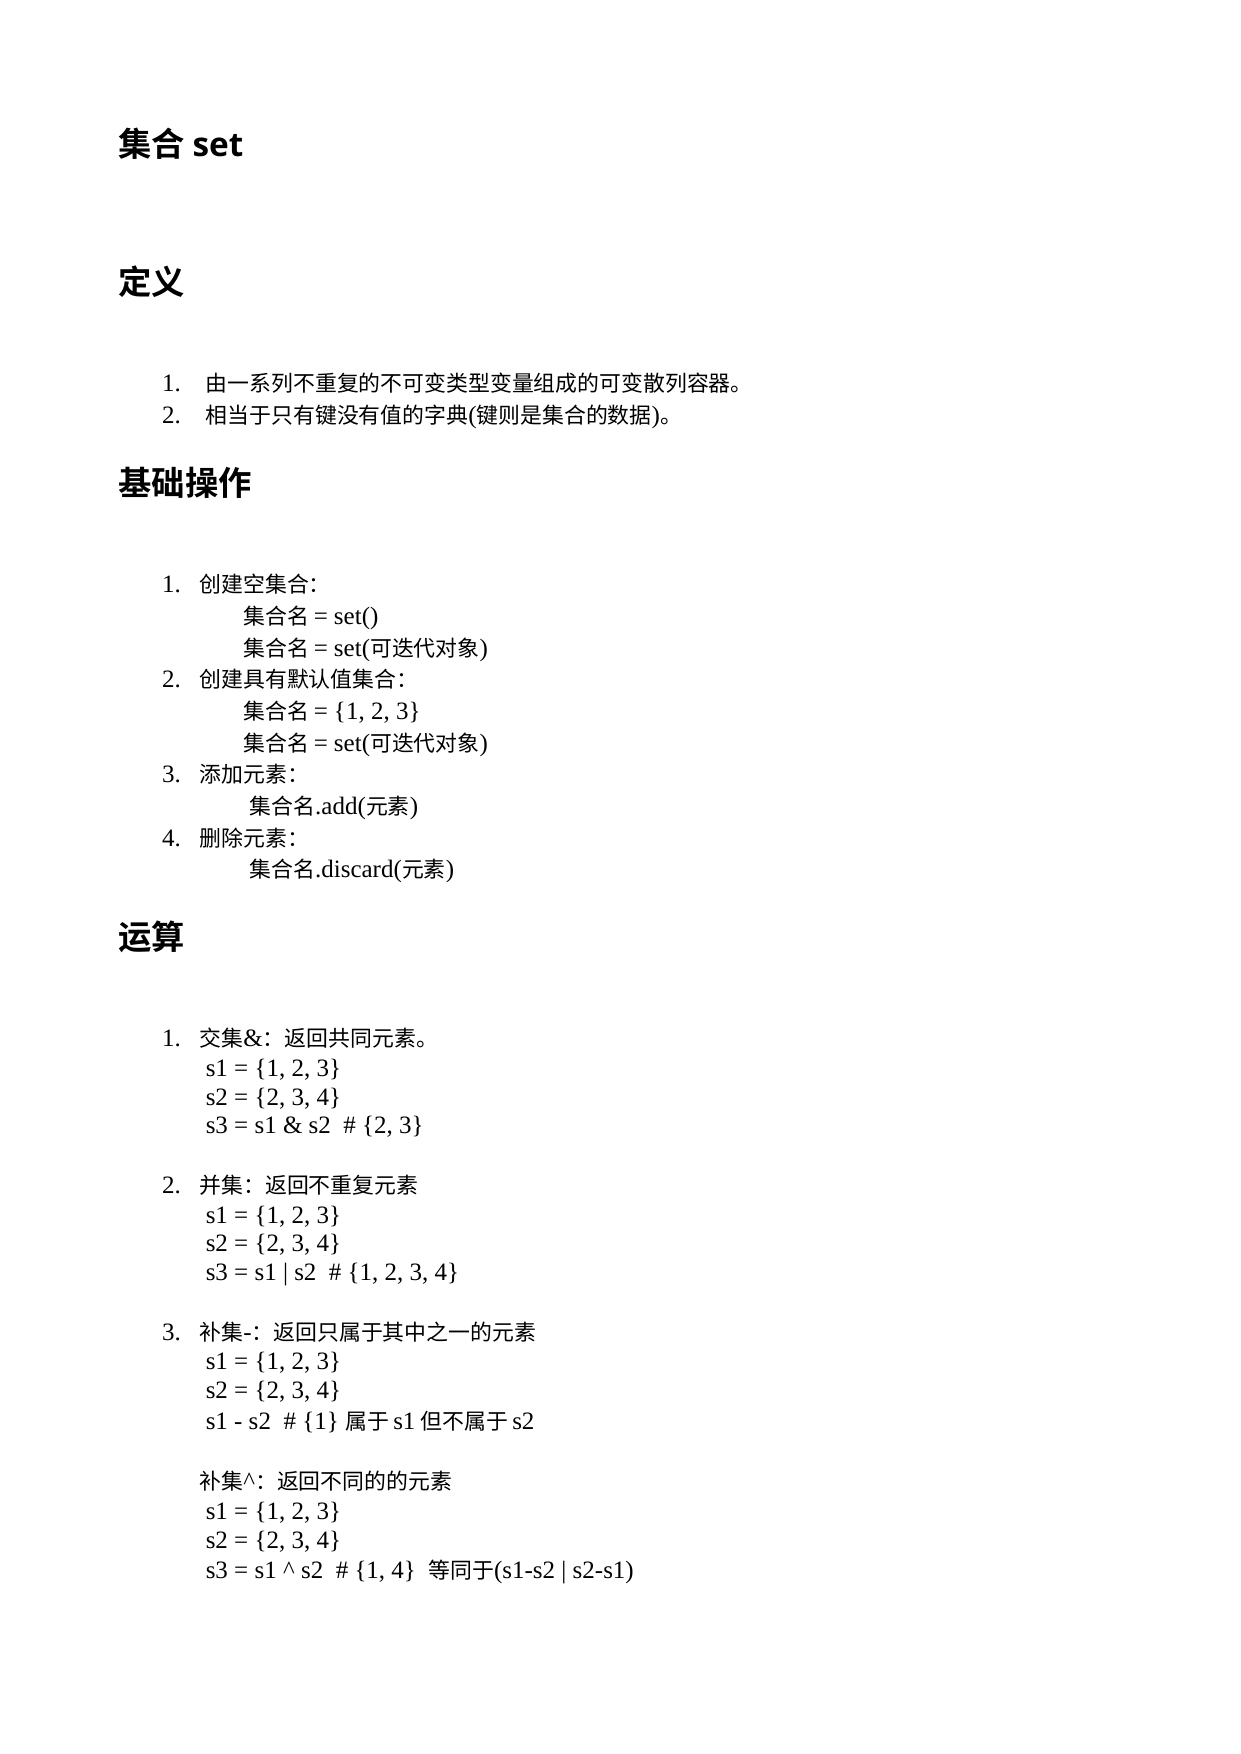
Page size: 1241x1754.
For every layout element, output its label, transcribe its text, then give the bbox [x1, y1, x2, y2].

text 集合名 = {1, 2, 3} [199, 694, 1122, 726]
text s2 = {2, 3, 4} [162, 1082, 1122, 1111]
text s1 = {1, 2, 3} [162, 1053, 1122, 1082]
subtitle 集合 set [118, 118, 1122, 167]
list 并集：返回不重复元素 [162, 1168, 1122, 1200]
text s3 = s1 ^ s2 # {1, 4} 等同于(s1-s2 | s2-s1) [118, 1553, 1122, 1585]
text s1 = {1, 2, 3} [162, 1200, 1122, 1228]
text s2 = {2, 3, 4} [118, 1228, 1122, 1257]
list 创建具有默认值集合： [162, 662, 1122, 694]
text s1 = {1, 2, 3} [118, 1346, 1122, 1375]
list 添加元素： [162, 757, 1122, 789]
list 交集&：返回共同元素。 [162, 1021, 1122, 1053]
text 集合名.add(元素) [206, 789, 1122, 821]
list 补集^：返回不同的的元素 [199, 1464, 1122, 1496]
list 创建空集合： [162, 567, 1122, 599]
text 集合名 = set(可迭代对象) [199, 631, 1122, 662]
list 相当于只有键没有值的字典(键则是集合的数据)。 [162, 398, 1122, 430]
text 集合名.discard(元素) [206, 852, 1122, 884]
list 补集-：返回只属于其中之一的元素 [162, 1315, 1122, 1346]
subtitle 定义 [118, 256, 1122, 304]
text s2 = {2, 3, 4} [118, 1375, 1122, 1404]
subtitle 运算 [118, 911, 1122, 959]
list 由一系列不重复的不可变类型变量组成的可变散列容器。 [162, 366, 1122, 398]
list 删除元素： [162, 821, 1122, 852]
text 集合名 = set() [199, 599, 1122, 631]
text s1 - s2 # {1} 属于s1但不属于s2 [118, 1404, 1122, 1436]
text s3 = s1 & s2 # {2, 3} [118, 1111, 1122, 1139]
text s3 = s1 | s2 # {1, 2, 3, 4} [118, 1257, 1122, 1286]
subtitle 基础操作 [118, 457, 1122, 505]
text 集合名 = set(可迭代对象) [199, 726, 1122, 757]
text s1 = {1, 2, 3} [118, 1496, 1122, 1525]
text s2 = {2, 3, 4} [118, 1525, 1122, 1553]
